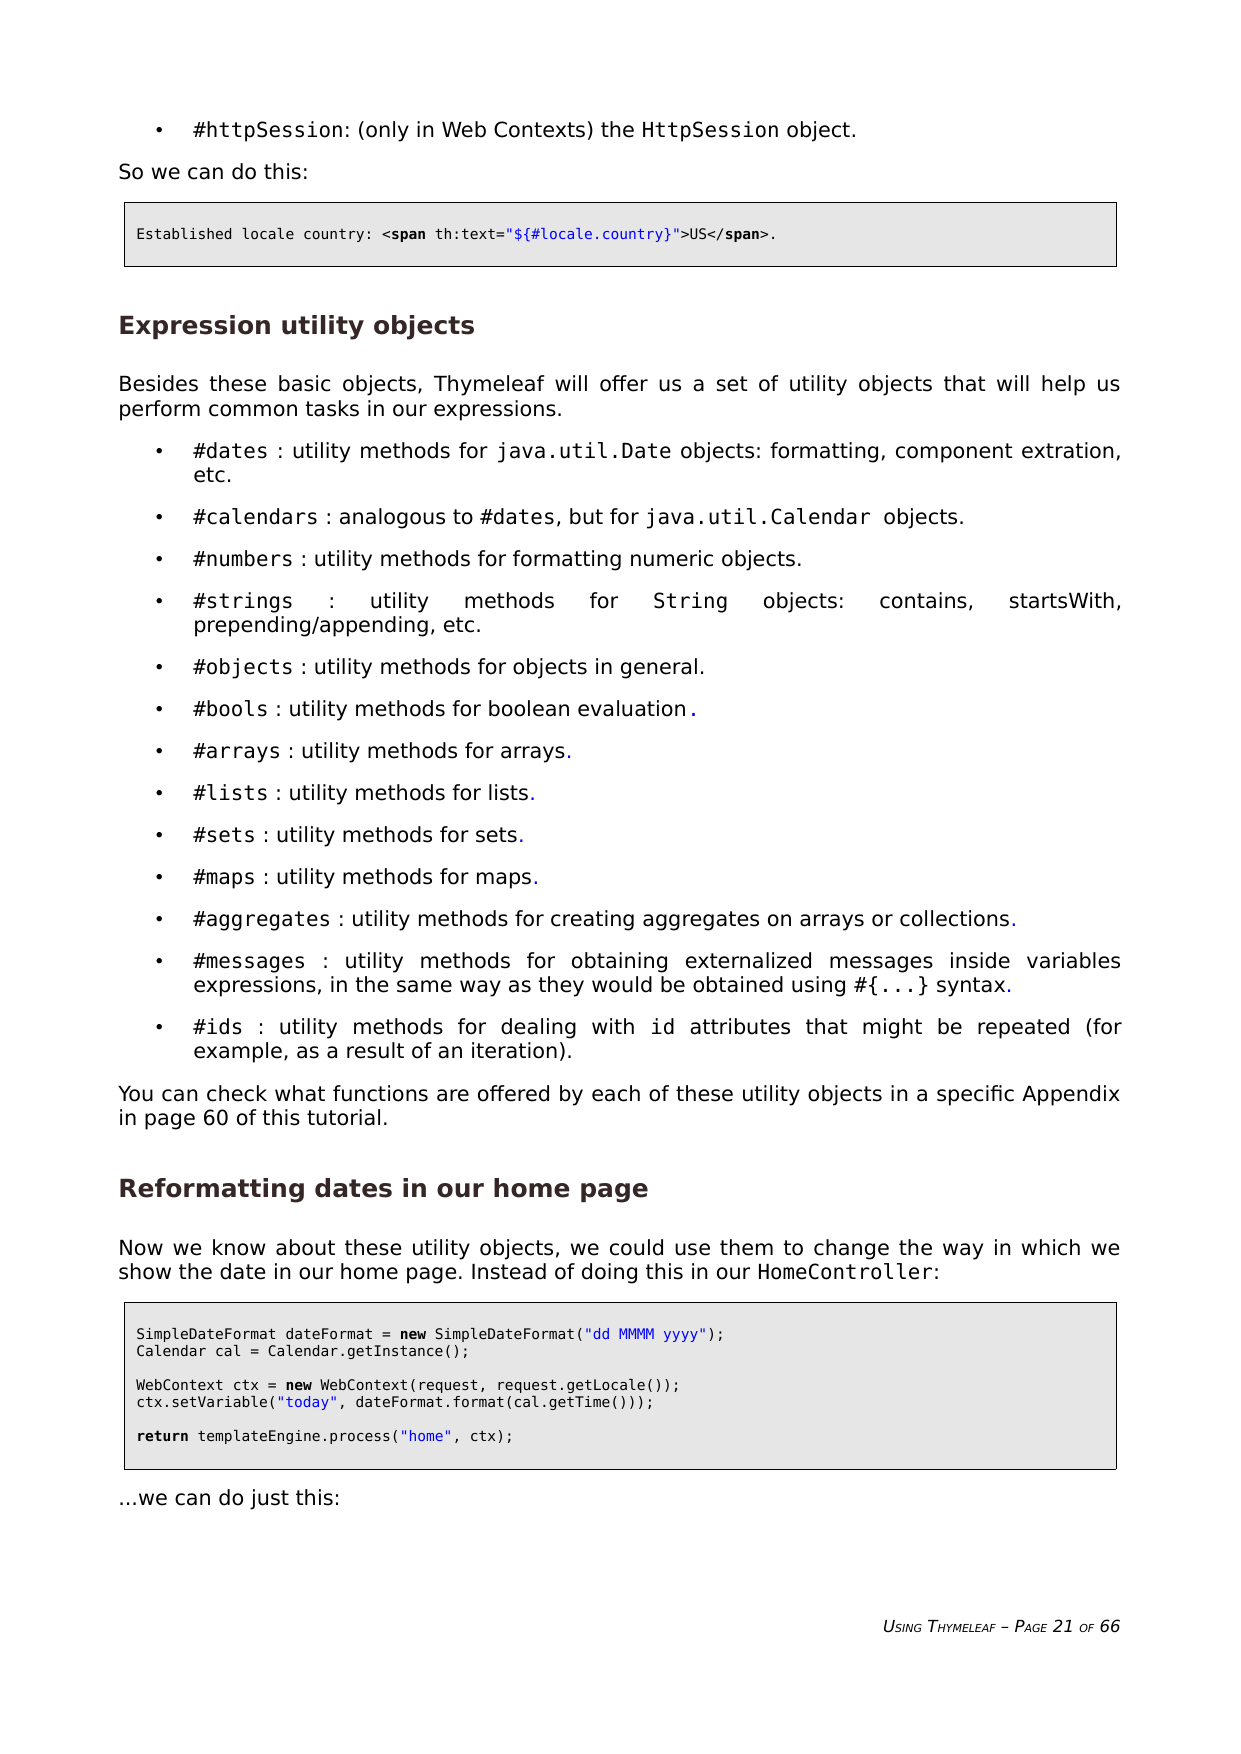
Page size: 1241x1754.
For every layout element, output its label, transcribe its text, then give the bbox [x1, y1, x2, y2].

list #httpSession: (only in Web Contexts) the HttpSession object. [156, 118, 1122, 142]
list #aggregates : utility methods for creating aggregates on arrays or collections. [156, 907, 1122, 931]
list #numbers : utility methods for formatting numeric objects. [156, 547, 1122, 571]
text SimpleDateFormat dateFormat = new SimpleDateFormat("dd MMMM yyyy"); Calendar cal = Calendar.getInstance(); WebContext ctx = new WebContext(request, request.getLocale()); ctx.setVariable("today", dateFormat.format(cal.getTime())); return templateEngine.process("home", ctx); [125, 1303, 1116, 1469]
list #bools : utility methods for boolean evaluation. [156, 697, 1122, 721]
list #ids : utility methods for dealing with id attributes that might be repeated (for example, as a result of an iteration). [156, 1015, 1122, 1064]
text Established locale country: <span th:text="${#locale.country}">US</span>. [125, 203, 1116, 266]
text Now we know about these utility objects, we could use them to change the way in which we show the date in our home page. Instead of doing this in our HomeController: [118, 1236, 1122, 1284]
text You can check what functions are offered by each of these utility objects in a specific Appendix in page 60 of this tutorial. [118, 1082, 1122, 1130]
list #sets : utility methods for sets. [156, 823, 1122, 847]
subtitle Expression utility objects [118, 311, 1122, 340]
list #messages : utility methods for obtaining externalized messages inside variables expressions, in the same way as they would be obtained using #{...} syntax. [156, 949, 1122, 998]
text Besides these basic objects, Thymeleaf will offer us a set of utility objects that will help us perform common tasks in our expressions. [118, 372, 1122, 421]
list #lists : utility methods for lists. [156, 781, 1122, 805]
list #strings : utility methods for String objects: contains, startsWith, prepending/appending, etc. [156, 589, 1122, 637]
list #objects : utility methods for objects in general. [156, 655, 1122, 679]
text ...we can do just this: [118, 1486, 1122, 1511]
list #maps : utility methods for maps. [156, 865, 1122, 889]
list #calendars : analogous to #dates, but for java.util.Calendar objects. [156, 505, 1122, 529]
list #dates : utility methods for java.util.Date objects: formatting, component extration, etc. [156, 439, 1122, 487]
subtitle Reformatting dates in our home page [118, 1174, 1122, 1203]
list #arrays : utility methods for arrays. [156, 739, 1122, 763]
text So we can do this: [118, 160, 1122, 184]
